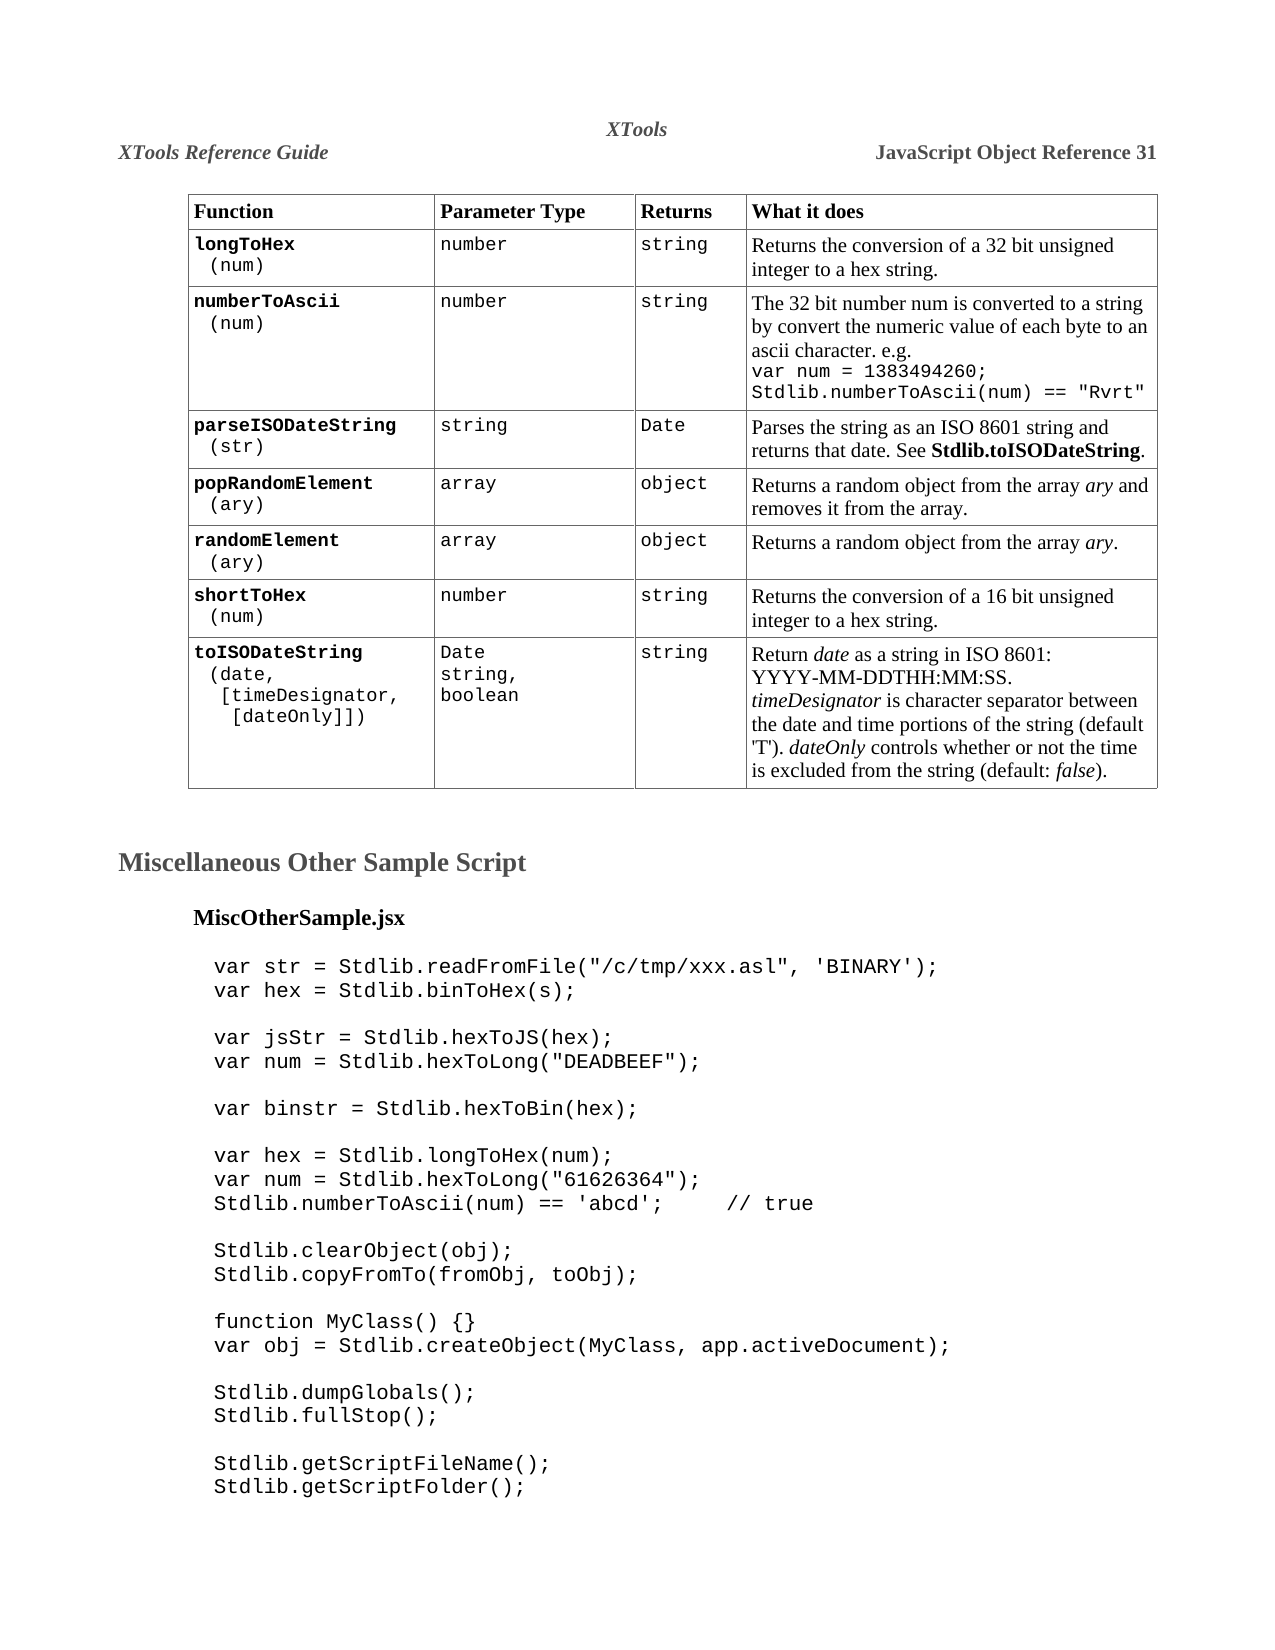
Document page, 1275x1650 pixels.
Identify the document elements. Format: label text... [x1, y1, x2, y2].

text var hex = Stdlib.binToHex(s); [213, 980, 1157, 1003]
text Stdlib.numberToAscii(num) == 'abcd'; // true [213, 1193, 1157, 1216]
table_cell object [636, 469, 746, 525]
table_header What it does [747, 195, 1157, 229]
text var num = Stdlib.hexToLong("61626364"); [213, 1169, 1157, 1193]
table_cell Date [636, 411, 746, 468]
table_cell array [435, 526, 634, 579]
text Stdlib.getScriptFolder(); [213, 1476, 1157, 1500]
table_header Parameter Type [435, 195, 634, 229]
table_cell string [435, 411, 634, 468]
table_cell Returns the conversion of a 32 bit unsigned integer to a hex string. [747, 230, 1157, 286]
text MiscOtherSample.jsx [192, 905, 1157, 931]
text var binstr = Stdlib.hexToBin(hex); [213, 1098, 1157, 1122]
text Stdlib.copyFromTo(fromObj, toObj); [213, 1264, 1157, 1287]
table_header Function [189, 195, 434, 229]
table_cell number [435, 230, 634, 286]
table_cell randomElement (ary) [189, 526, 434, 579]
text function MyClass() {} [213, 1311, 1157, 1334]
table_cell string [636, 287, 746, 410]
table_cell popRandomElement (ary) [189, 469, 434, 525]
table_header Returns [636, 195, 746, 229]
text Stdlib.getScriptFileName(); [213, 1453, 1157, 1476]
table_cell parseISODateString (str) [189, 411, 434, 468]
text var jsStr = Stdlib.hexToJS(hex); [213, 1027, 1157, 1051]
table_cell longToHex (num) [189, 230, 434, 286]
table_cell object [636, 526, 746, 579]
text Stdlib.dumpGlobals(); [213, 1382, 1157, 1406]
text var hex = Stdlib.longToHex(num); [213, 1145, 1157, 1169]
table_cell string [636, 638, 746, 788]
text var str = Stdlib.readFromFile("/c/tmp/xxx.asl", 'BINARY'); [213, 956, 1157, 980]
table_cell Returns the conversion of a 16 bit unsigned integer to a hex string. [747, 580, 1157, 637]
table_cell Returns a random object from the array ary. [747, 526, 1157, 579]
text Miscellaneous Other Sample Script [118, 848, 1157, 878]
table_cell Parses the string as an ISO 8601 string and returns that date. See Stdlib.toISODateString. [747, 411, 1157, 468]
table_cell array [435, 469, 634, 525]
table_cell Returns a random object from the array ary and removes it from the array. [747, 469, 1157, 525]
table_cell string [636, 230, 746, 286]
table_cell The 32 bit number num is converted to a string by convert the numeric value of each byte to an ascii character. e.g. var num = 1383494260; Stdlib.numberToAscii(num) == "Rvrt" [747, 287, 1157, 410]
table_cell toISODateString (date, [timeDesignator, [dateOnly]]) [189, 638, 434, 788]
table_cell string [636, 580, 746, 637]
text Stdlib.clearObject(obj); [213, 1240, 1157, 1264]
table_cell number [435, 287, 634, 410]
text var num = Stdlib.hexToLong("DEADBEEF"); [213, 1051, 1157, 1074]
table_cell shortToHex (num) [189, 580, 434, 637]
table_cell Return date as a string in ISO 8601: YYYY-MM-DDTHH:MM:SS. timeDesignator is character separator between the date and time portions of the string (default 'T'). dateOnly controls whether or not the time is excluded from the string (default: false). [747, 638, 1157, 788]
table_cell Date string, boolean [435, 638, 634, 788]
text var obj = Stdlib.createObject(MyClass, app.activeDocument); [213, 1334, 1157, 1358]
text Stdlib.fullStop(); [213, 1406, 1157, 1429]
table_cell numberToAscii (num) [189, 287, 434, 410]
table_cell number [435, 580, 634, 637]
